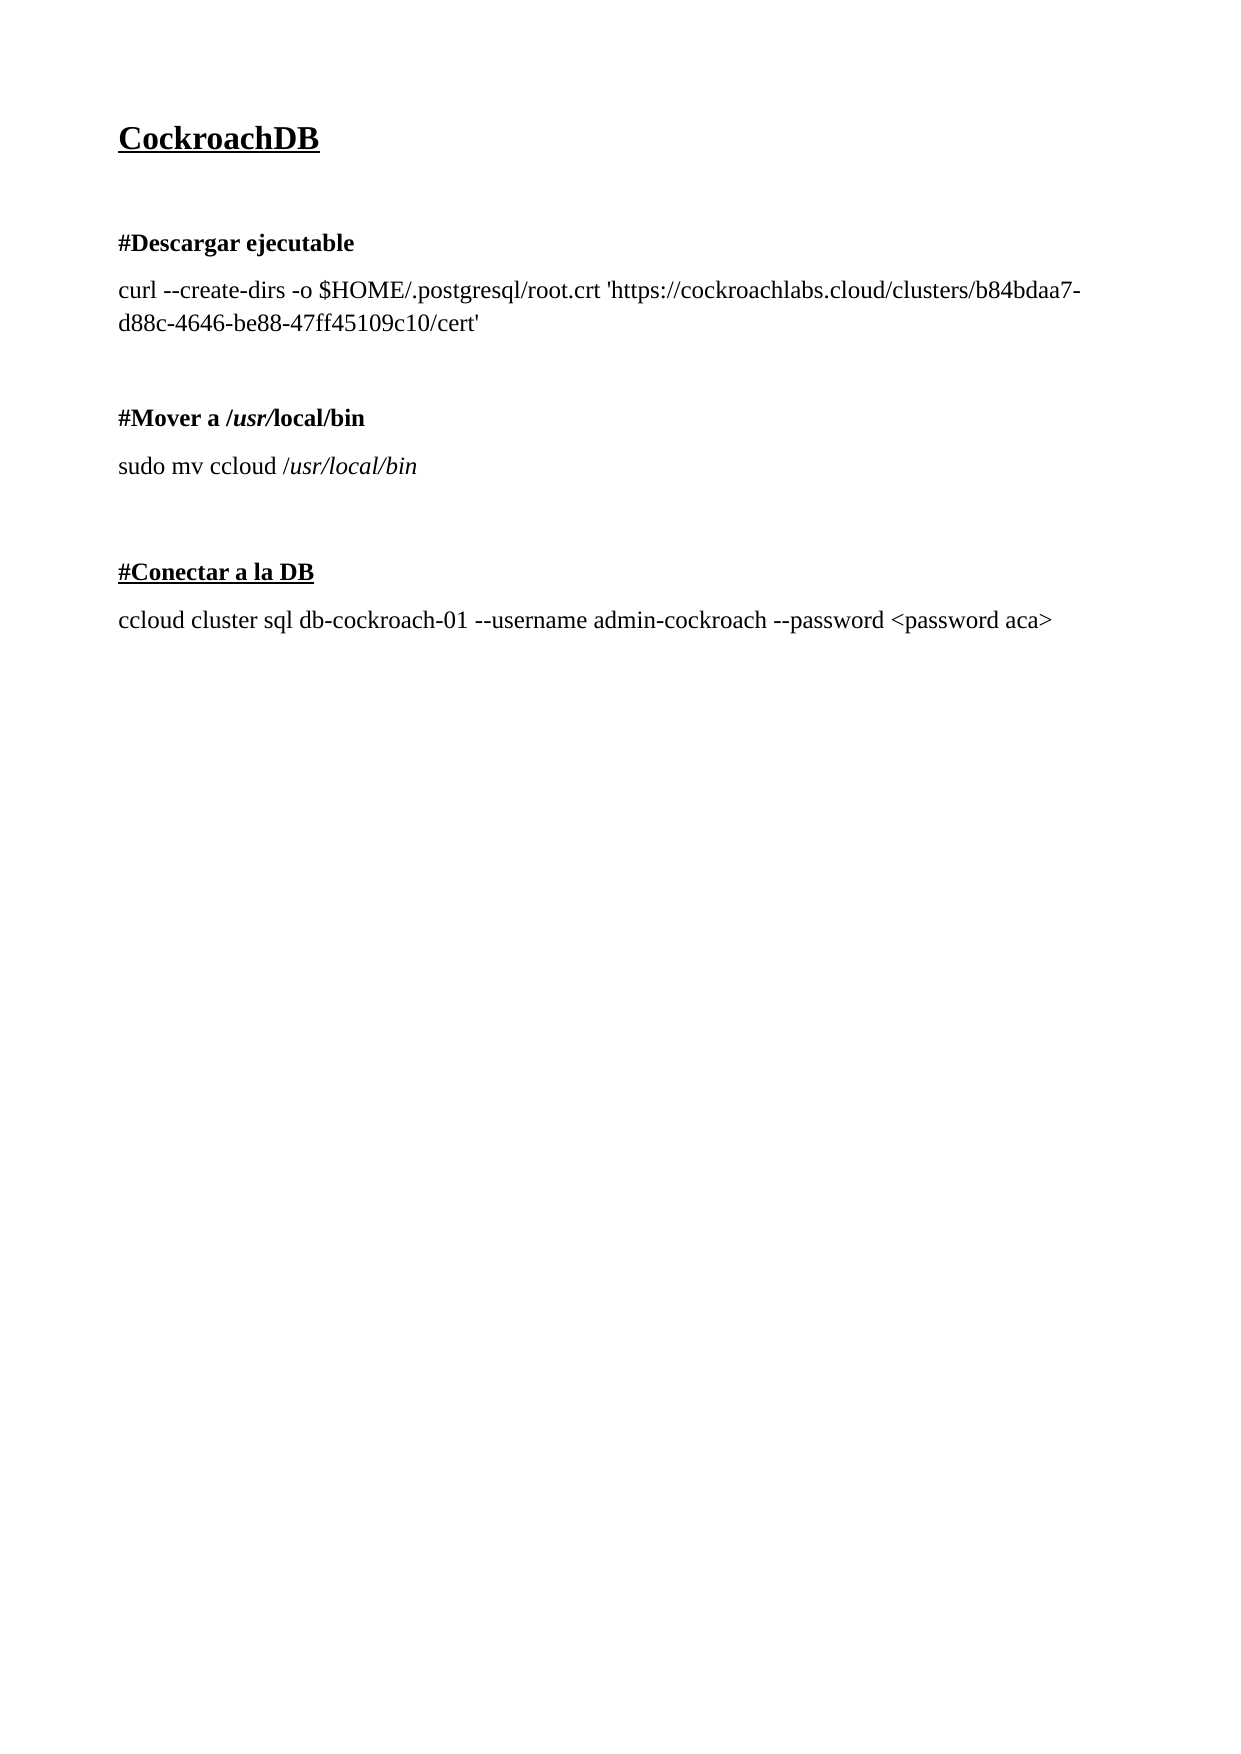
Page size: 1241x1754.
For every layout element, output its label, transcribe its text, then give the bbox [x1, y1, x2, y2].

text #Conectar a la DB [118, 557, 1122, 586]
text #Descargar ejecutable [118, 228, 1122, 256]
subtitle CockroachDB [118, 118, 1122, 156]
text #Mover a /usr/local/bin [118, 403, 1122, 432]
text ccloud cluster sql db-cockroach-01 --username admin-cockroach --password <password aca> [118, 605, 1122, 634]
text sudo mv ccloud /usr/local/bin [118, 451, 1122, 480]
text curl --create-dirs -o $HOME/.postgresql/root.crt 'https://cockroachlabs.cloud/clusters/b84bdaa7-d88c-4646-be88-47ff45109c10/cert' [118, 275, 1122, 337]
